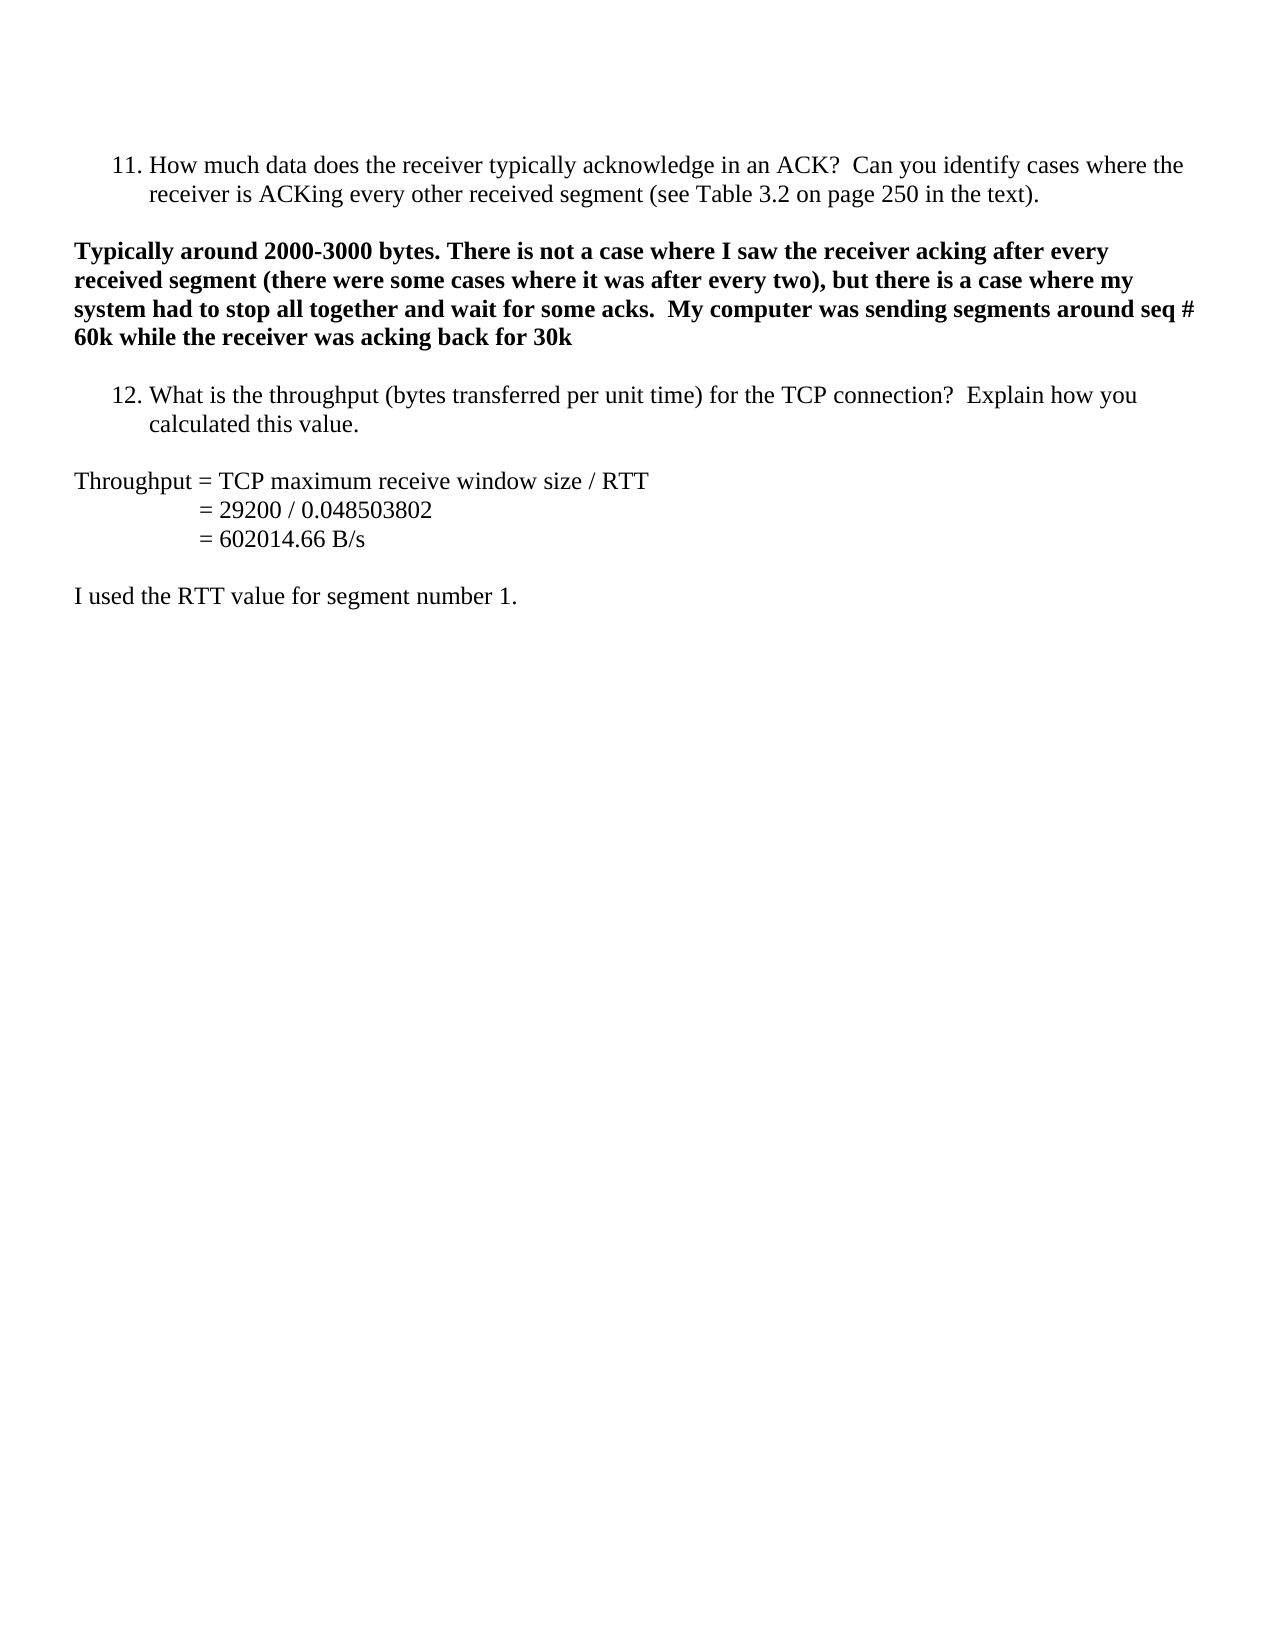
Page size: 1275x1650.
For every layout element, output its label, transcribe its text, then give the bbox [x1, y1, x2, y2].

text = 29200 / 0.048503802 [74, 495, 1199, 524]
text Typically around 2000-3000 bytes. There is not a case where I saw the receiver acking after every received segment (there were some cases where it was after every two), but there is a case where my system had to stop all together and wait for some acks. My computer was sending segments around seq # 60k while the receiver was acking back for 30k [74, 236, 1199, 351]
text I used the RTT value for segment number 1. [74, 581, 1199, 610]
text Throughput = TCP maximum receive window size / RTT [74, 466, 1199, 495]
list What is the throughput (bytes transferred per unit time) for the TCP connection? Explain how you calculated this value. [111, 380, 1199, 437]
list How much data does the receiver typically acknowledge in an ACK? Can you identify cases where the receiver is ACKing every other received segment (see Table 3.2 on page 250 in the text). [111, 150, 1199, 207]
text = 602014.66 B/s [74, 524, 1199, 552]
